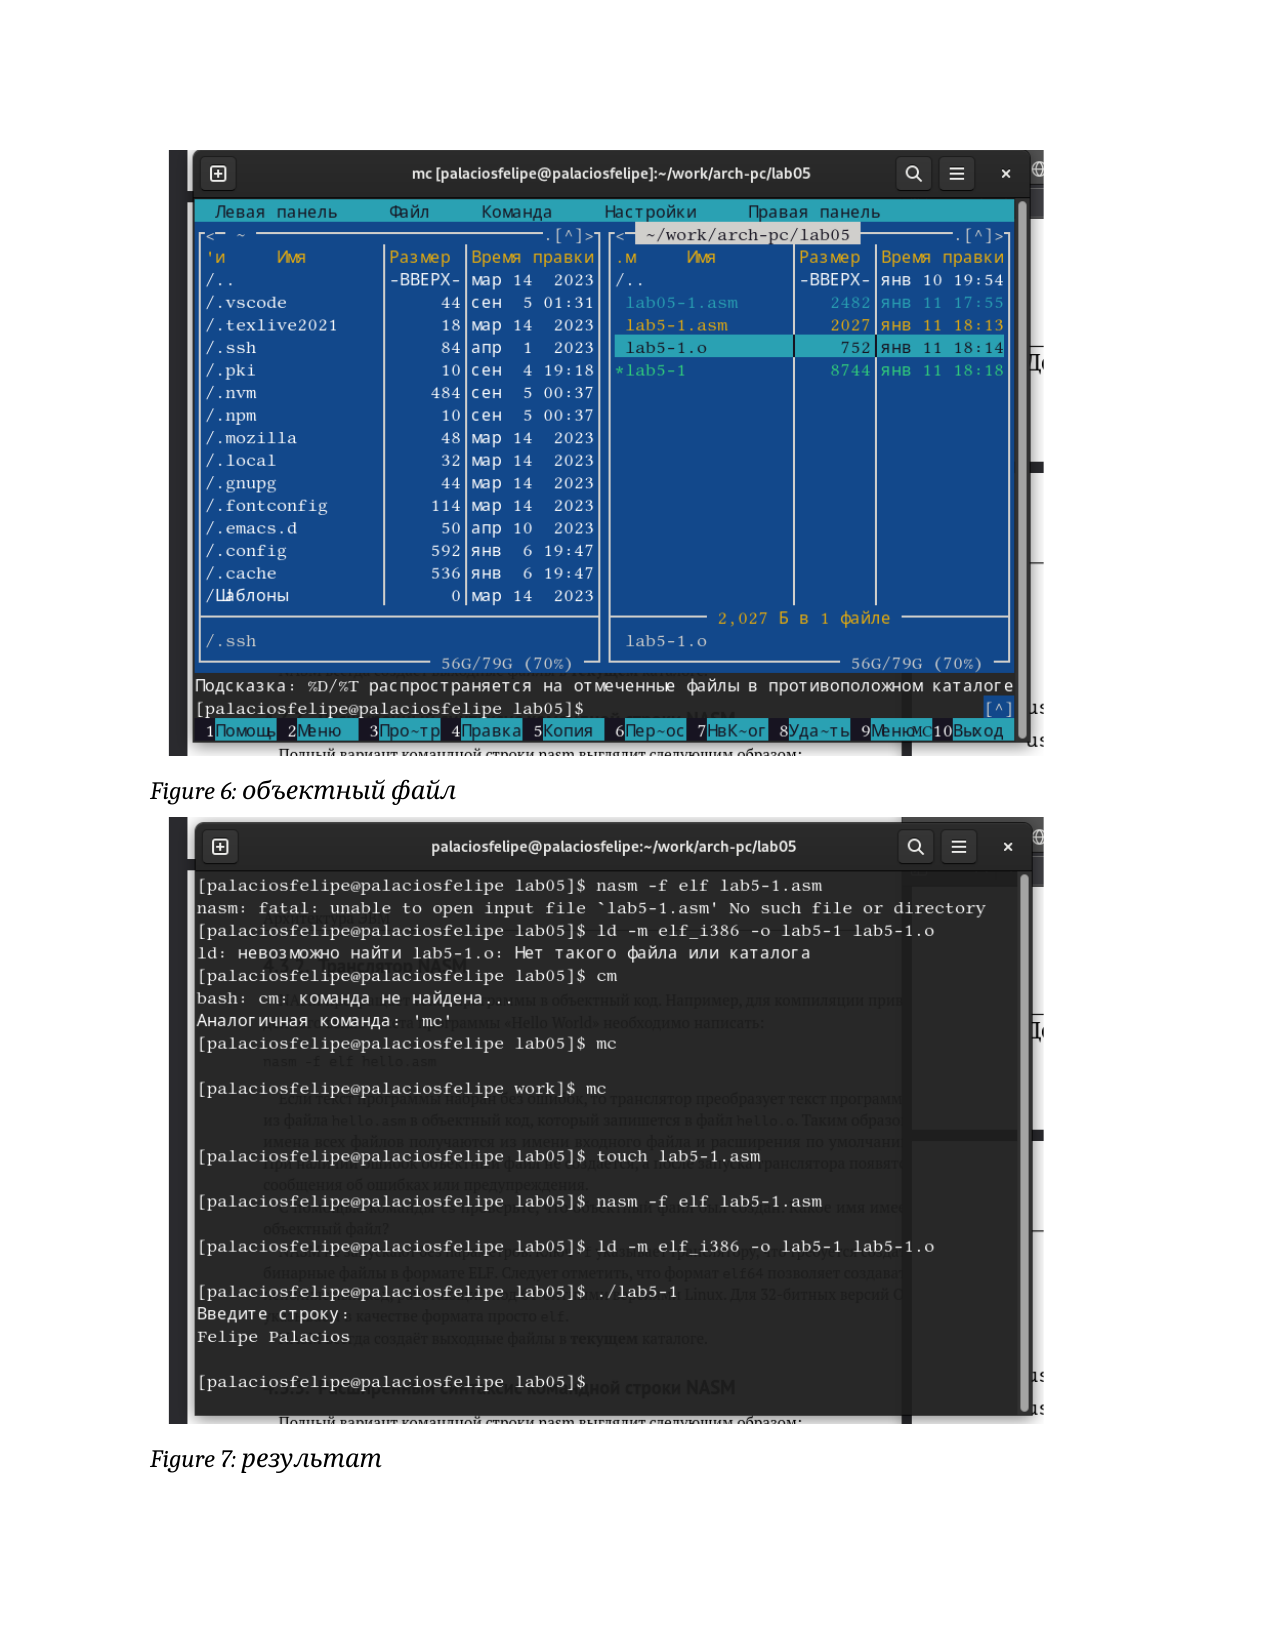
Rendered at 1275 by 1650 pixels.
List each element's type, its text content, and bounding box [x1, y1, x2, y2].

text Figure 6: объектный файл [150, 777, 1125, 805]
picture [168, 817, 1044, 1424]
picture [168, 150, 1044, 756]
text Figure 7: результат [150, 1444, 1125, 1473]
